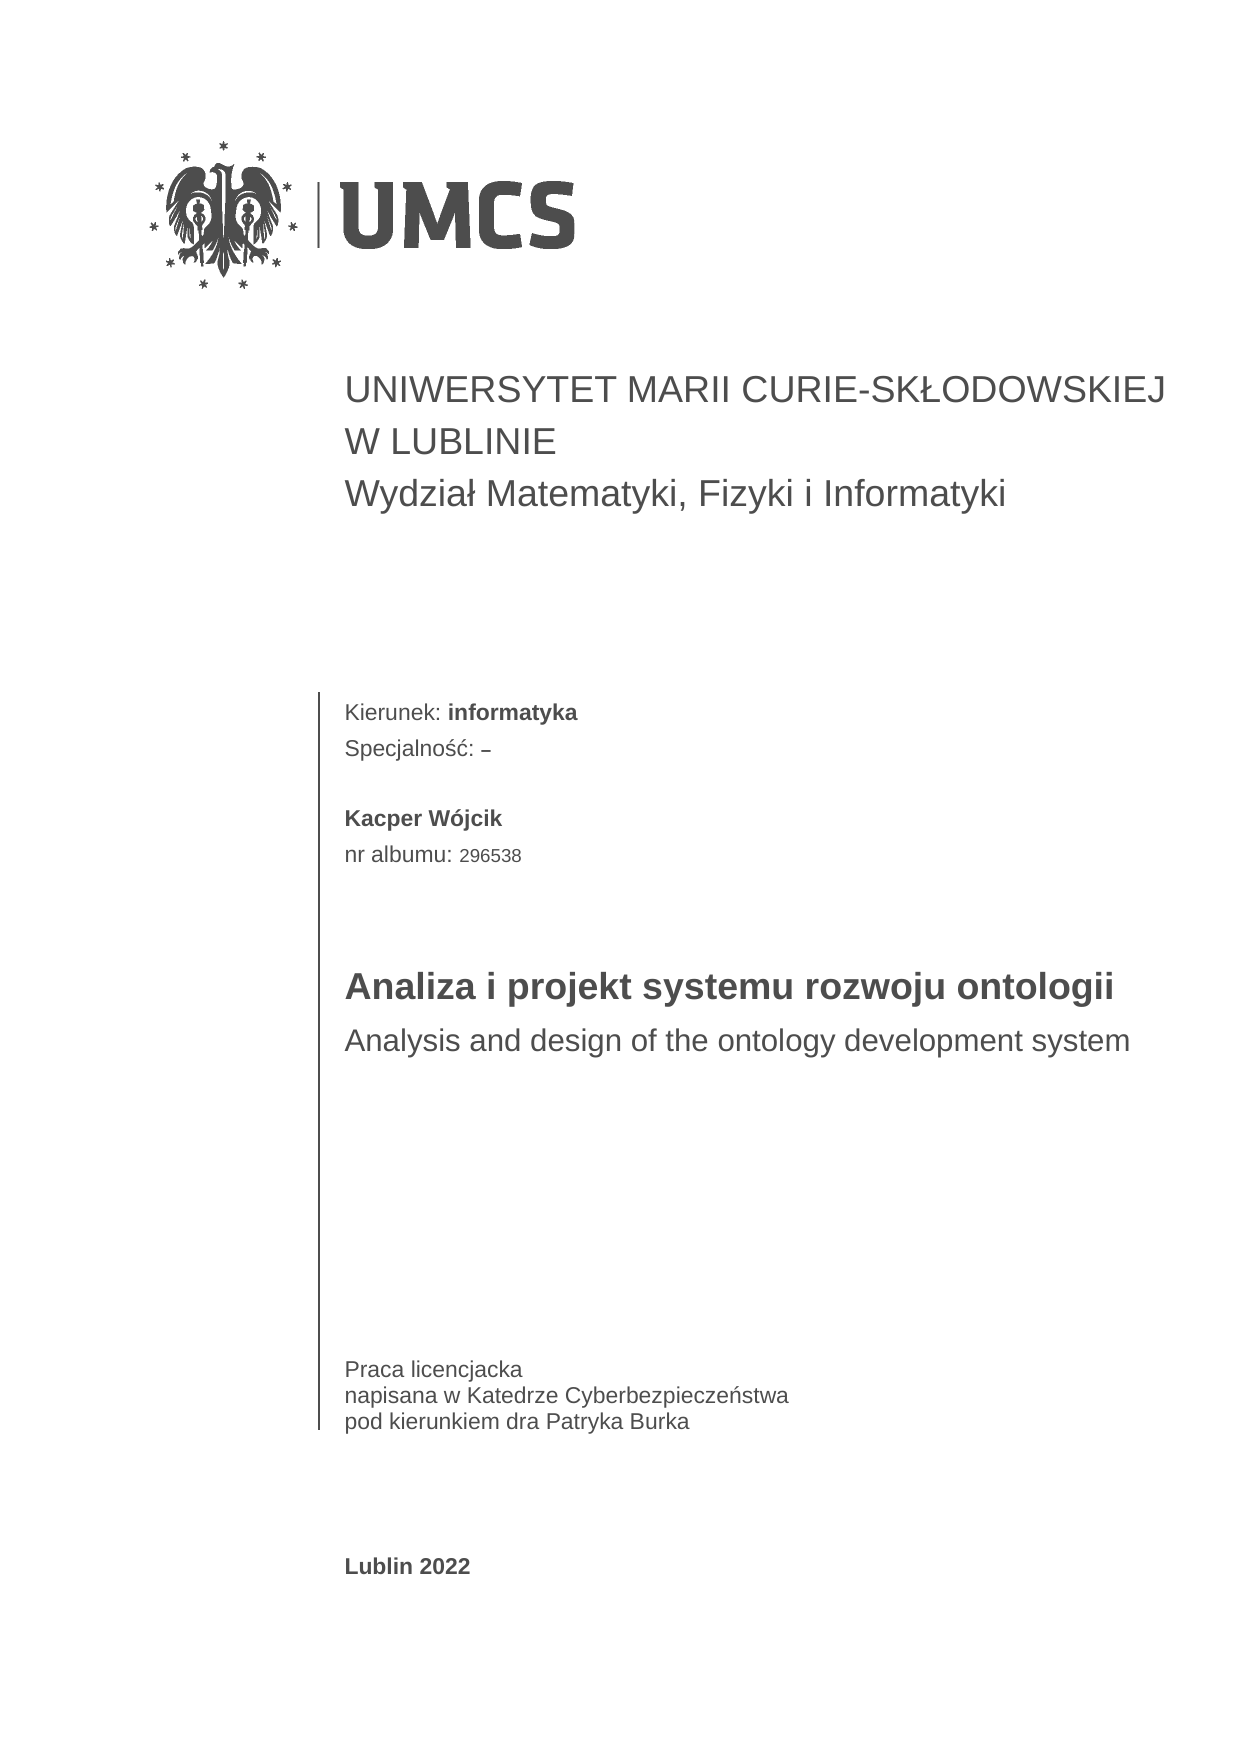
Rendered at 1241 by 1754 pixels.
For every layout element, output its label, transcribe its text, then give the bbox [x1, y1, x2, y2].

text napisana w Katedrze Cyberbezpieczeństwa [344, 1382, 1165, 1408]
text Specjalność: – [344, 728, 1165, 763]
text Wydział Matematyki, Fizyki i Informatyki [344, 464, 1169, 517]
text Lublin 2022 [344, 1553, 1165, 1579]
text nr albumu: 296538 [344, 834, 1165, 869]
text Kierunek: informatyka [344, 692, 1165, 728]
text Kacper Wójcik [344, 798, 1165, 834]
text Analiza i projekt systemu rozwoju ontologii [344, 957, 1165, 1009]
text Analysis and design of the ontology development system [344, 1009, 1165, 1062]
text Praca licencjacka [344, 1356, 1165, 1382]
text pod kierunkiem dra Patryka Burka [344, 1408, 1165, 1434]
text UNIWERSYTET MARII CURIE-SKŁODOWSKIEJ W LUBLINIE [344, 360, 1169, 464]
